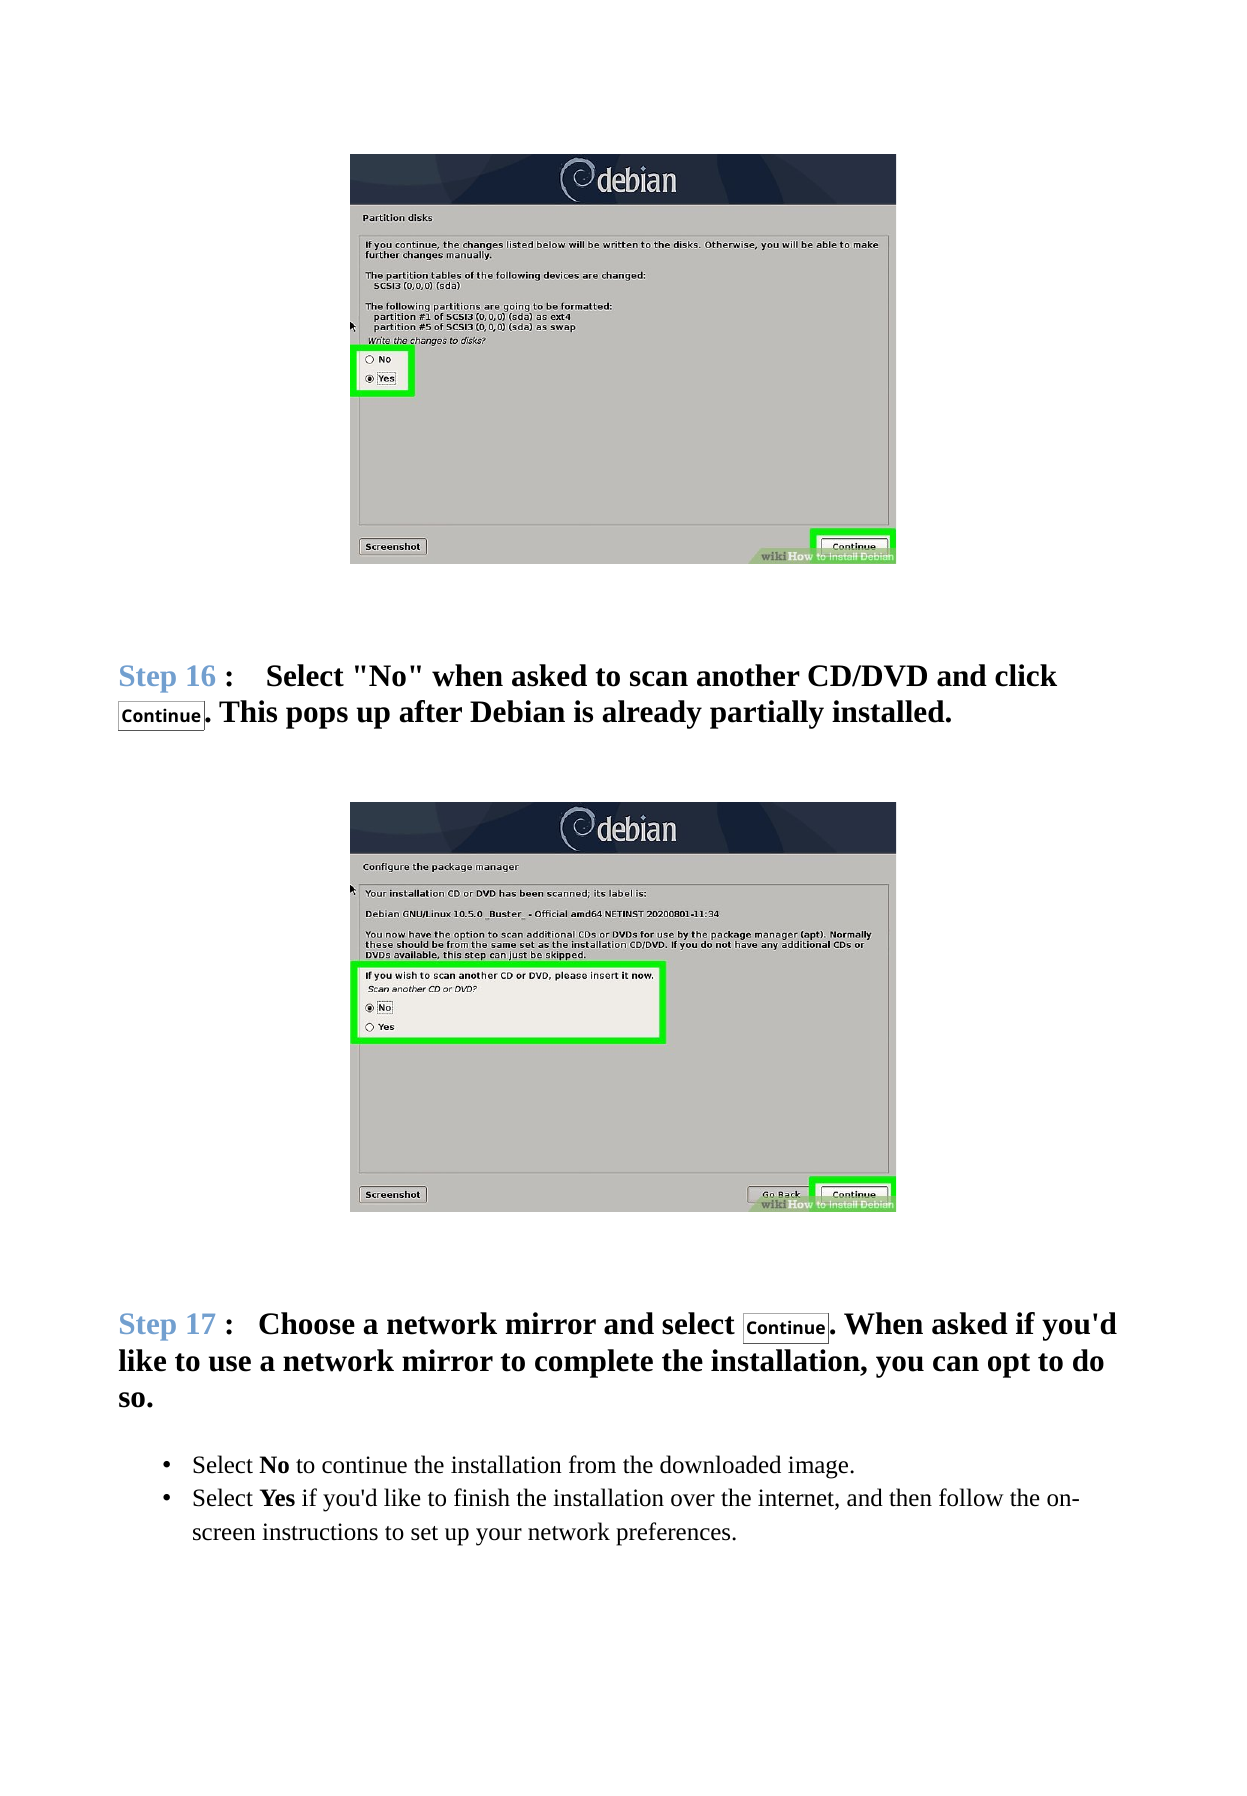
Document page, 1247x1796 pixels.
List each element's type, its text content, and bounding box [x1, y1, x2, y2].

picture [350, 802, 897, 1212]
text Step 17 : Choose a network mirror and select Continue. When asked if you'd like to use a network mirror to complete the installation, you can opt to do so. [118, 1305, 1128, 1414]
picture [350, 154, 897, 564]
list Select Yes if you'd like to finish the installation over the internet, and then follow the on-screen instructions to set up your network preferences. [162, 1483, 1128, 1545]
list Select No to continue the installation from the downloaded image. [162, 1451, 1128, 1479]
text Step 16 : Select "No" when asked to scan another CD/DVD and click Continue. This pops up after Debian is already partially installed. [118, 657, 1128, 730]
